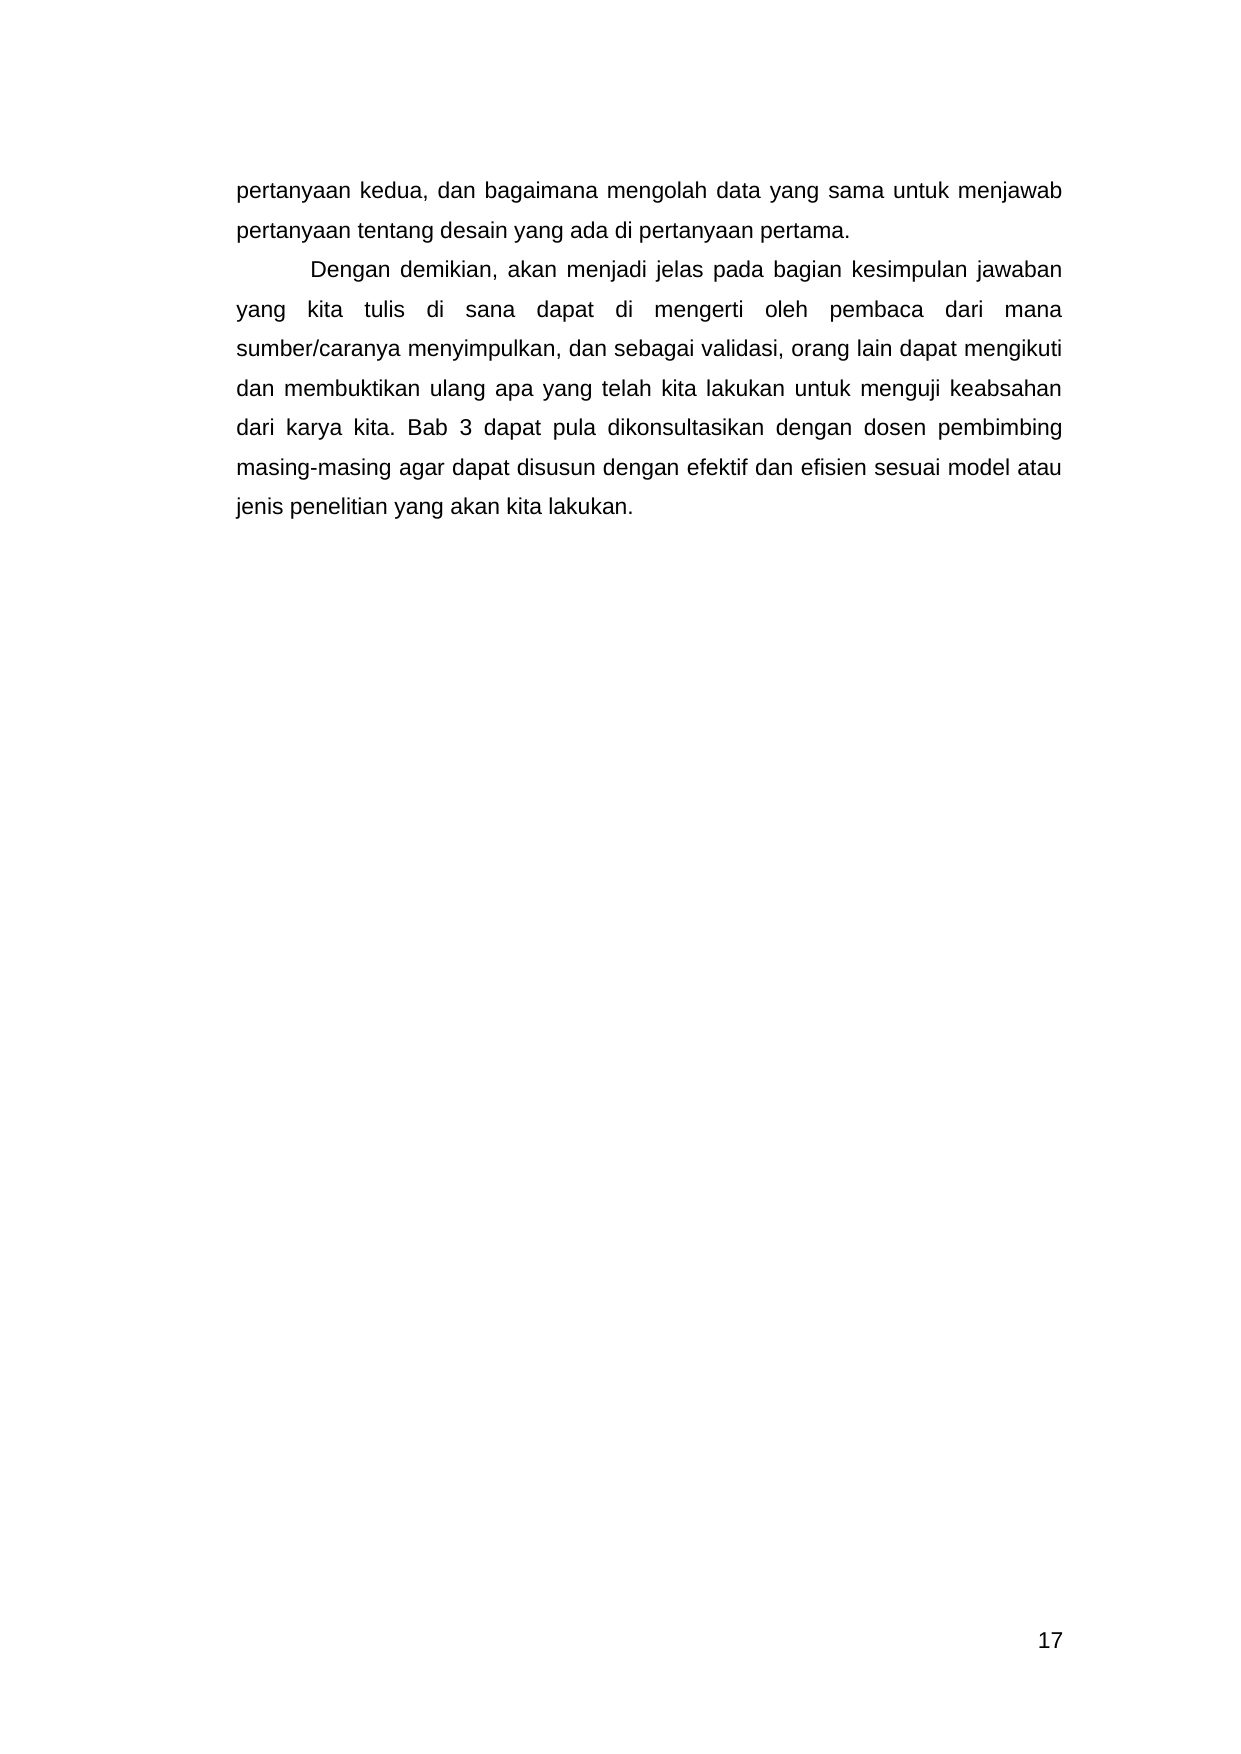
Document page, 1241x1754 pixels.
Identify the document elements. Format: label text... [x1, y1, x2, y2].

text pertanyaan kedua, dan bagaimana mengolah data yang sama untuk menjawab pertanyaan tentang desain yang ada di pertanyaan pertama. [236, 177, 1063, 243]
text Dengan demikian, akan menjadi jelas pada bagian kesimpulan jawaban yang kita tulis di sana dapat di mengerti oleh pembaca dari mana sumber/caranya menyimpulkan, dan sebagai validasi, orang lain dapat mengikuti dan membuktikan ulang apa yang telah kita lakukan untuk menguji keabsahan dari karya kita. Bab 3 dapat pula dikonsultasikan dengan dosen pembimbing masing-masing agar dapat disusun dengan efektif dan efisien sesuai model atau jenis penelitian yang akan kita lakukan. [236, 256, 1063, 519]
